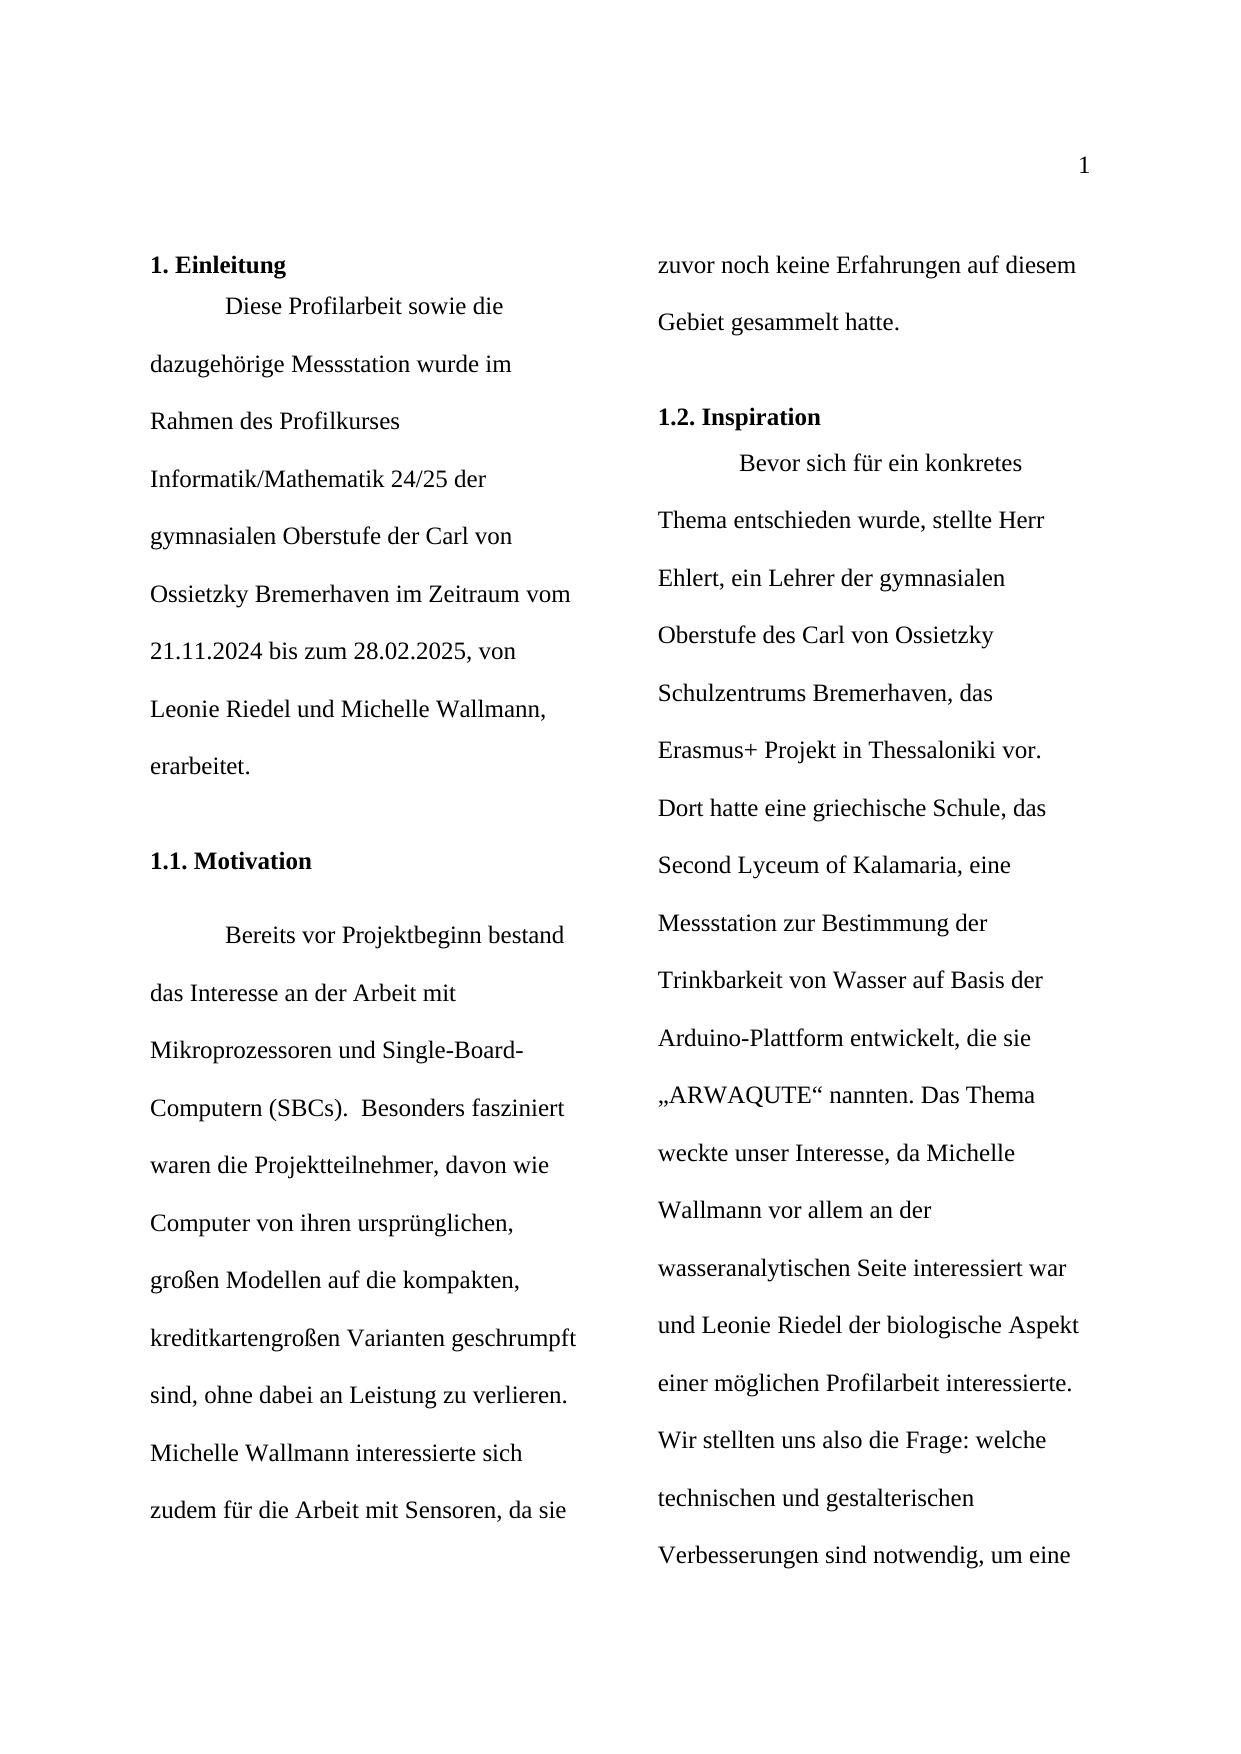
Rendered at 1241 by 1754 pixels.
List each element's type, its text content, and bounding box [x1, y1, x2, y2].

subtitle 1.1. Motivation [150, 846, 583, 875]
text Bereits vor Projektbeginn bestand das Interesse an der Arbeit mit Mikroprozessoren und Single-Board-Computern (SBCs). Besonders fasziniert waren die Projektteilnehmer, davon wie Computer von ihren ursprünglichen, großen Modellen auf die kompakten, kreditkartengroßen Varianten geschrumpft sind, ohne dabei an Leistung zu verlieren. Michelle Wallmann interessierte sich zudem für die Arbeit mit Sensoren, da sie [150, 920, 583, 1524]
text Bevor sich für ein konkretes Thema entschieden wurde, stellte Herr Ehlert, ein Lehrer der gymnasialen Oberstufe des Carl von Ossietzky Schulzentrums Bremerhaven, das Erasmus+ Projekt in Thessaloniki vor. Dort hatte eine griechische Schule, das Second Lyceum of Kalamaria, eine Messstation zur Bestimmung der Trinkbarkeit von Wasser auf Basis der Arduino-Plattform entwickelt, die sie „ARWAQUTE“ nannten. Das Thema weckte unser Interesse, da Michelle Wallmann vor allem an der wasseranalytischen Seite interessiert war und Leonie Riedel der biologische Aspekt einer möglichen Profilarbeit interessierte. [658, 448, 1090, 1397]
subtitle 1. Einleitung [150, 250, 583, 279]
text Wir stellten uns also die Frage: welche technischen und gestalterischen Verbesserungen sind notwendig, um eine [658, 1425, 1090, 1569]
subtitle 1.2. Inspiration [658, 402, 1090, 431]
text Diese Profilarbeit sowie die dazugehörige Messstation wurde im Rahmen des Profilkurses Informatik/Mathematik 24/25 der gymnasialen Oberstufe der Carl von Ossietzky Bremerhaven im Zeitraum vom 21.11.2024 bis zum 28.02.2025, von Leonie Riedel und Michelle Wallmann, erarbeitet. [150, 291, 583, 780]
text zuvor noch keine Erfahrungen auf diesem Gebiet gesammelt hatte. [658, 250, 1090, 336]
